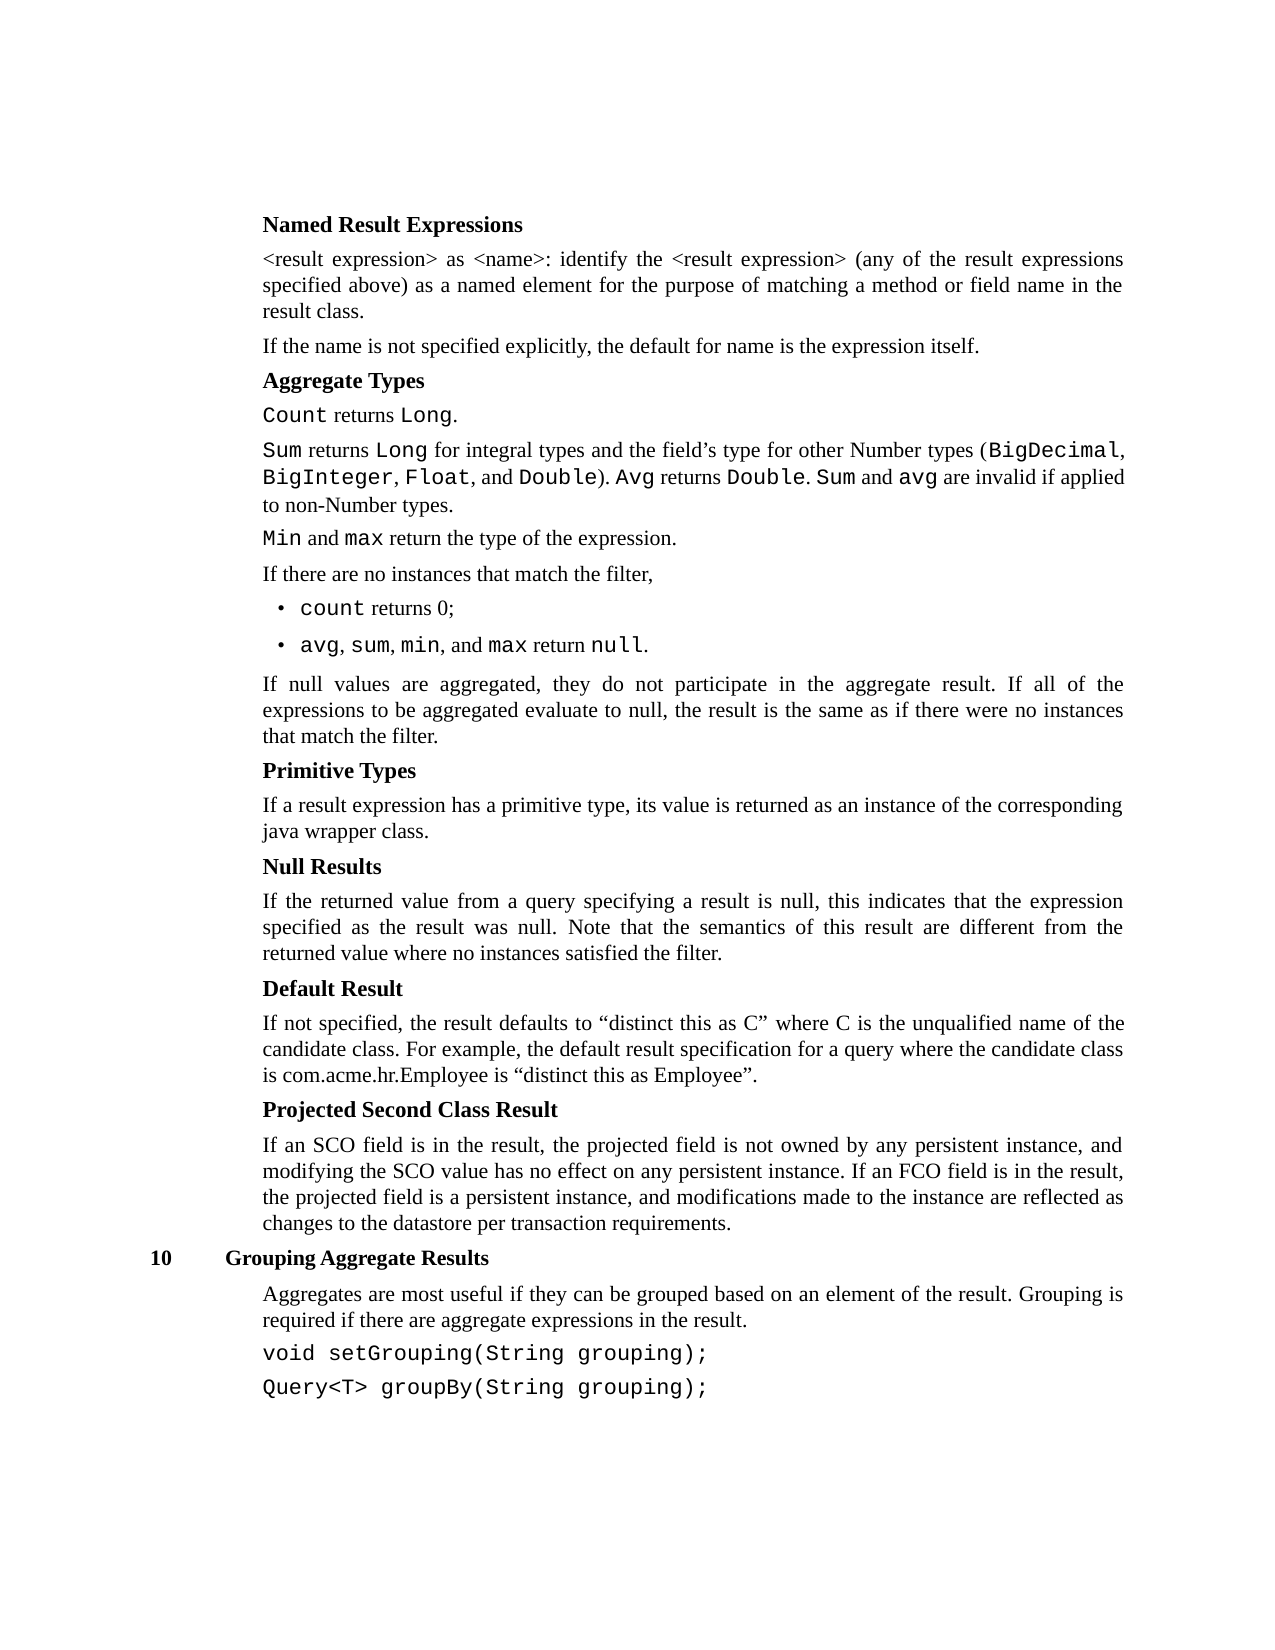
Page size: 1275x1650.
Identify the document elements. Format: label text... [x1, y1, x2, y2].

text A14.6.9-8 [If not specified, the result defaults to “distinct this as C”] where C is the unqualified name of the candidate class. For example, the default result specification for a query where the candidate class is com.acme.hr.Employee is “distinct this as Employee”. [262, 1009, 1125, 1087]
text Aggregates are most useful if they can be grouped based on an element of the result. Grouping is required if there are aggregate expressions in the result. [262, 1280, 1125, 1332]
subtitle Named Result Expressions [150, 210, 1125, 237]
text If null values are aggregated, they do not participate in the aggregate result. If all of the expressions to be aggregated evaluate to null, the result is the same as if there were no instances that match the filter. [262, 670, 1125, 748]
subtitle Primitive Types [150, 756, 1125, 783]
text Sum returns Long for integral types and the field’s type for other Number types (BigDecimal, BigInteger, Float, and Double). Avg returns Double. Sum and avg are invalid if applied to non-Number types. [262, 437, 1125, 517]
text A14.6.9-9 [If an SCO field is in the result, the projected field is not owned by any persistent instance, and modifying the SCO value has no effect on any persistent instance. If an FCO field is in the result, the projected field is a persistent instance, and modifications made to the instance are reflected as changes to the datastore per transaction requirements.] [262, 1131, 1125, 1235]
text Query<T> groupBy(String grouping); [262, 1375, 1125, 1401]
text • count returns 0; [277, 595, 1087, 622]
text If a result expression has a primitive type, its value is returned as an instance of the corresponding java wrapper class. [262, 792, 1125, 844]
text <result expression> as <name>: identify the <result expression> (any of the result expressions specified above) as a named element for the purpose of matching a method or field name in the result class. [262, 245, 1125, 323]
text • avg, sum, min, and max return null. [277, 632, 1087, 659]
subtitle Null Results [150, 852, 1125, 879]
text A14.6.9-6 [Count returns Long. [262, 402, 1125, 429]
subtitle Default Result [150, 974, 1125, 1001]
text If there are no instances that match the filter, [262, 561, 1125, 587]
subtitle Projected Second Class Result [150, 1096, 1125, 1123]
text Min and max return the type of the expression.] [262, 525, 1125, 552]
text void setGrouping(String grouping); [262, 1341, 1125, 1367]
subtitle Grouping Aggregate Results [150, 1244, 1125, 1270]
text A14.6.9-7 [If the returned value from a query specifying a result is null, this indicates that the expression specified as the result was null.] Note that the semantics of this result are different from the returned value where no instances satisfied the filter. [262, 887, 1125, 966]
text If the name is not specified explicitly, the default for name is the expression itself. [262, 332, 1125, 358]
subtitle Aggregate Types [150, 366, 1125, 393]
